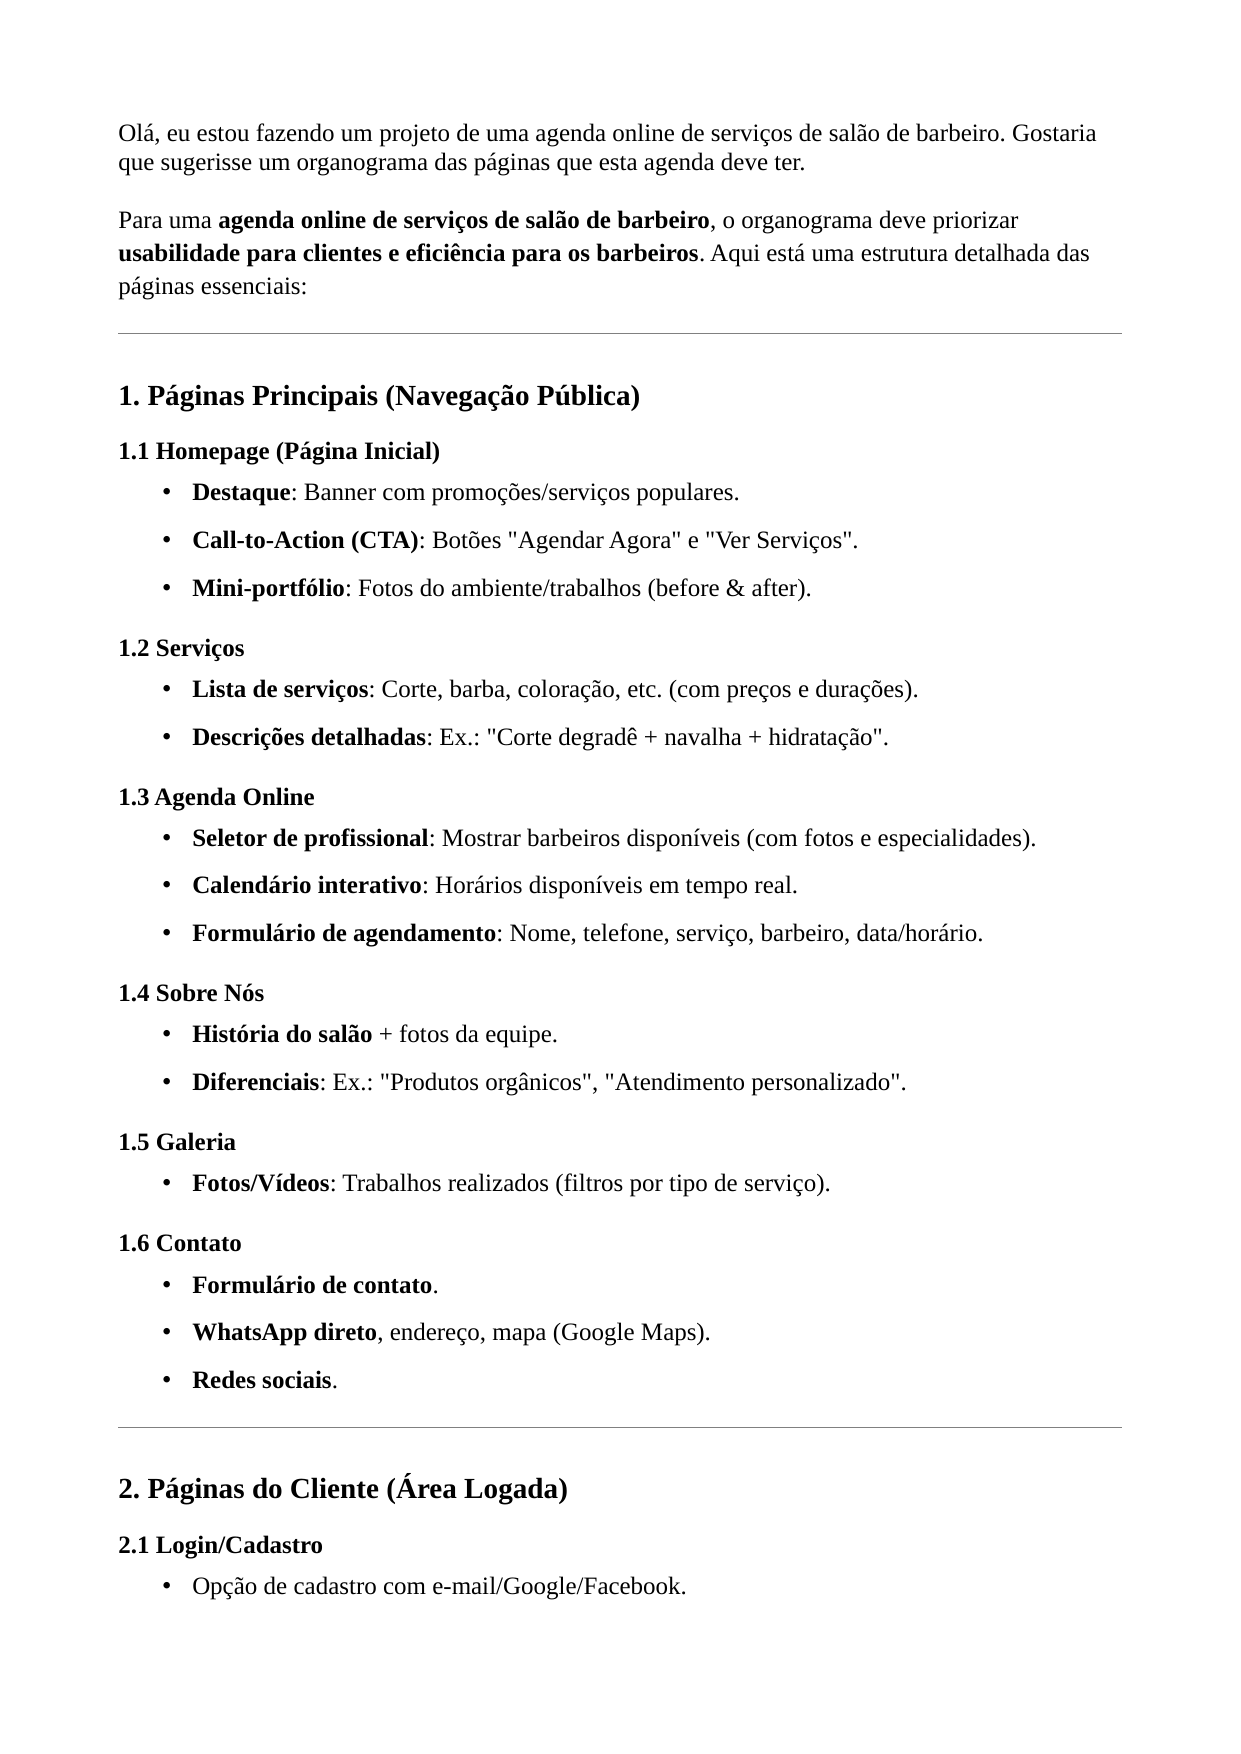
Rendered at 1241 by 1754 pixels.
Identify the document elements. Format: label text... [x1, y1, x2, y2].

list Diferenciais: Ex.: "Produtos orgânicos", "Atendimento personalizado". [162, 1067, 1122, 1096]
list Seletor de profissional: Mostrar barbeiros disponíveis (com fotos e especialidades). [162, 823, 1122, 852]
text Olá, eu estou fazendo um projeto de uma agenda online de serviços de salão de barbeiro. Gostaria que sugerisse um organograma das páginas que esta agenda deve ter. [118, 118, 1122, 176]
list Opção de cadastro com e-mail/Google/Facebook. [162, 1571, 1122, 1600]
list Descrições detalhadas: Ex.: "Corte degradê + navalha + hidratação". [162, 722, 1122, 750]
text Para uma agenda online de serviços de salão de barbeiro, o organograma deve priorizar usabilidade para clientes e eficiência para os barbeiros. Aqui está uma estrutura detalhada das páginas essenciais: [118, 205, 1122, 300]
subtitle 1.3 Agenda Online [118, 782, 1122, 810]
list Formulário de agendamento: Nome, telefone, serviço, barbeiro, data/horário. [162, 918, 1122, 947]
list WhatsApp direto, endereço, mapa (Google Maps). [162, 1317, 1122, 1346]
list Mini-portfólio: Fotos do ambiente/trabalhos (before & after). [162, 573, 1122, 601]
list História do salão + fotos da equipe. [162, 1019, 1122, 1048]
subtitle 1. Páginas Principais (Navegação Pública) [118, 378, 1122, 411]
subtitle 2.1 Login/Cadastro [118, 1530, 1122, 1559]
list Calendário interativo: Horários disponíveis em tempo real. [162, 871, 1122, 899]
list Destaque: Banner com promoções/serviços populares. [162, 477, 1122, 506]
subtitle 1.5 Galeria [118, 1127, 1122, 1156]
subtitle 1.6 Contato [118, 1228, 1122, 1257]
list Redes sociais. [162, 1365, 1122, 1394]
list Lista de serviços: Corte, barba, coloração, etc. (com preços e durações). [162, 674, 1122, 703]
list Call-to-Action (CTA): Botões "Agendar Agora" e "Ver Serviços". [162, 525, 1122, 554]
subtitle 2. Páginas do Cliente (Área Logada) [118, 1471, 1122, 1505]
subtitle 1.1 Homepage (Página Inicial) [118, 436, 1122, 465]
subtitle 1.2 Serviços [118, 633, 1122, 661]
list Formulário de contato. [162, 1270, 1122, 1298]
subtitle 1.4 Sobre Nós [118, 978, 1122, 1007]
list Fotos/Vídeos: Trabalhos realizados (filtros por tipo de serviço). [162, 1168, 1122, 1197]
